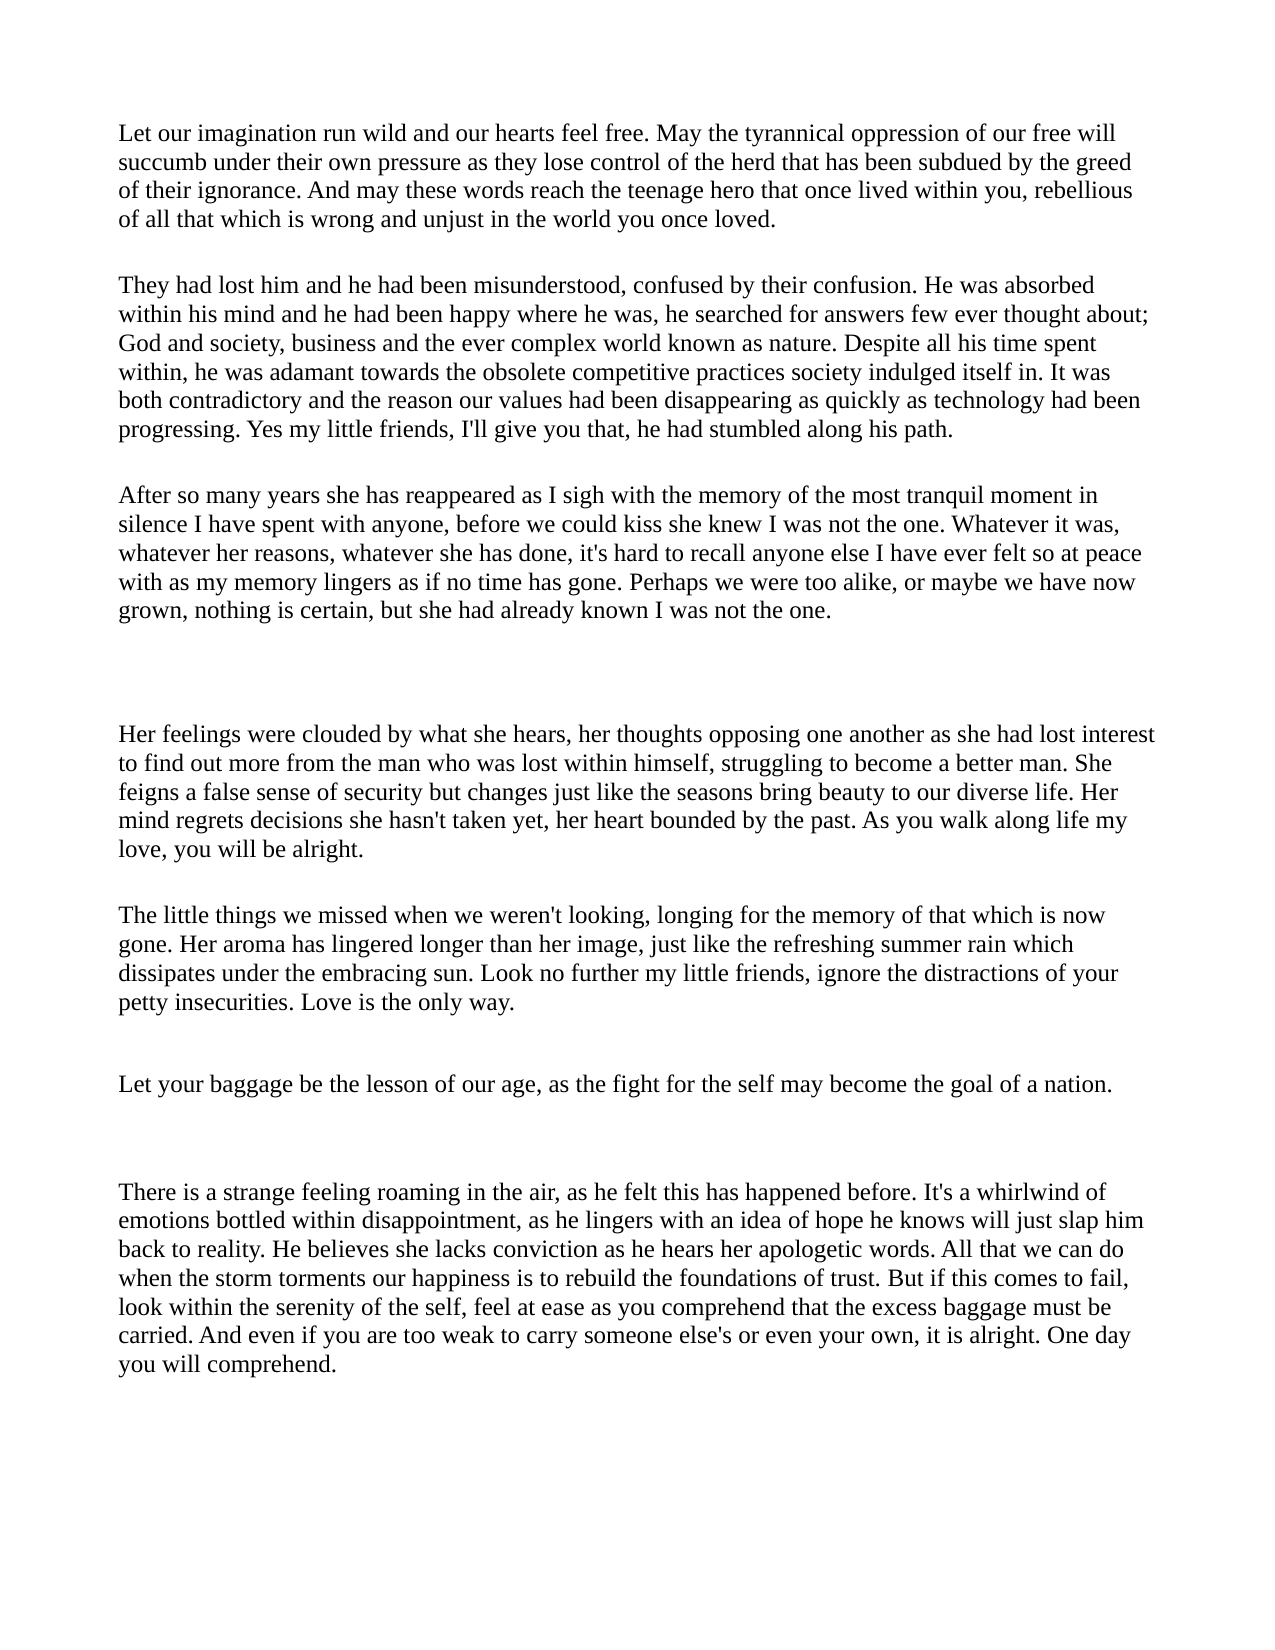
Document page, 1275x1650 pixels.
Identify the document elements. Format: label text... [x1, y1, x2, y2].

subtitle The little things we missed when we weren't looking, longing for the memory of that which is now gone. Her aroma has lingered longer than her image, just like the refreshing summer rain which dissipates under the embracing sun. Look no further my little friends, ignore the distractions of your petty insecurities. Love is the only way. [118, 901, 1157, 1016]
subtitle Let our imagination run wild and our hearts feel free. May the tyrannical oppression of our free will succumb under their own pressure as they lose control of the herd that has been subdued by the greed of their ignorance. And may these words reach the teenage hero that once lived within you, rebellious of all that which is wrong and unjust in the world you once loved. [118, 118, 1157, 233]
subtitle They had lost him and he had been misunderstood, confused by their confusion. He was absorbed within his mind and he had been happy where he was, he searched for answers few ever thought about; God and society, business and the ever complex world known as nature. Despite all his time spent within, he was adamant towards the obsolete competitive practices society indulged itself in. It was both contradictory and the reason our values had been disappearing as quickly as technology had been progressing. Yes my little friends, I'll give you that, he had stumbled along his path. [118, 271, 1157, 443]
subtitle There is a strange feeling roaming in the air, as he felt this has happened before. It's a whirlwind of emotions bottled within disappointment, as he lingers with an idea of hope he knows will just slap him back to reality. He believes she lacks conviction as he hears her apologetic words. All that we can do when the storm torments our happiness is to rebuild the foundations of trust. But if this comes to fail, look within the serenity of the self, feel at ease as you comprehend that the excess baggage must be carried. And even if you are too weak to carry someone else's or even your own, it is alright. One day you will comprehend. [118, 1177, 1157, 1378]
text Her feelings were clouded by what she hears, her thoughts opposing one another as she had lost interest to find out more from the man who was lost within himself, struggling to become a better man. She feigns a false sense of security but changes just like the seasons bring beauty to our diverse life. Her mind regrets decisions she hasn't taken yet, her heart bounded by the past. As you walk along life my love, you will be alright. [118, 719, 1157, 863]
text Let your baggage be the lesson of our age, as the fight for the self may become the goal of a nation. [118, 1069, 1157, 1098]
subtitle After so many years she has reappeared as I sigh with the memory of the most tranquil moment in silence I have spent with anyone, before we could kiss she knew I was not the one. Whatever it was, whatever her reasons, whatever she has done, it's hard to recall anyone else I have ever felt so at peace with as my memory lingers as if no time has gone. Perhaps we were too alike, or maybe we have now grown, nothing is certain, but she had already known I was not the one. [118, 481, 1157, 624]
